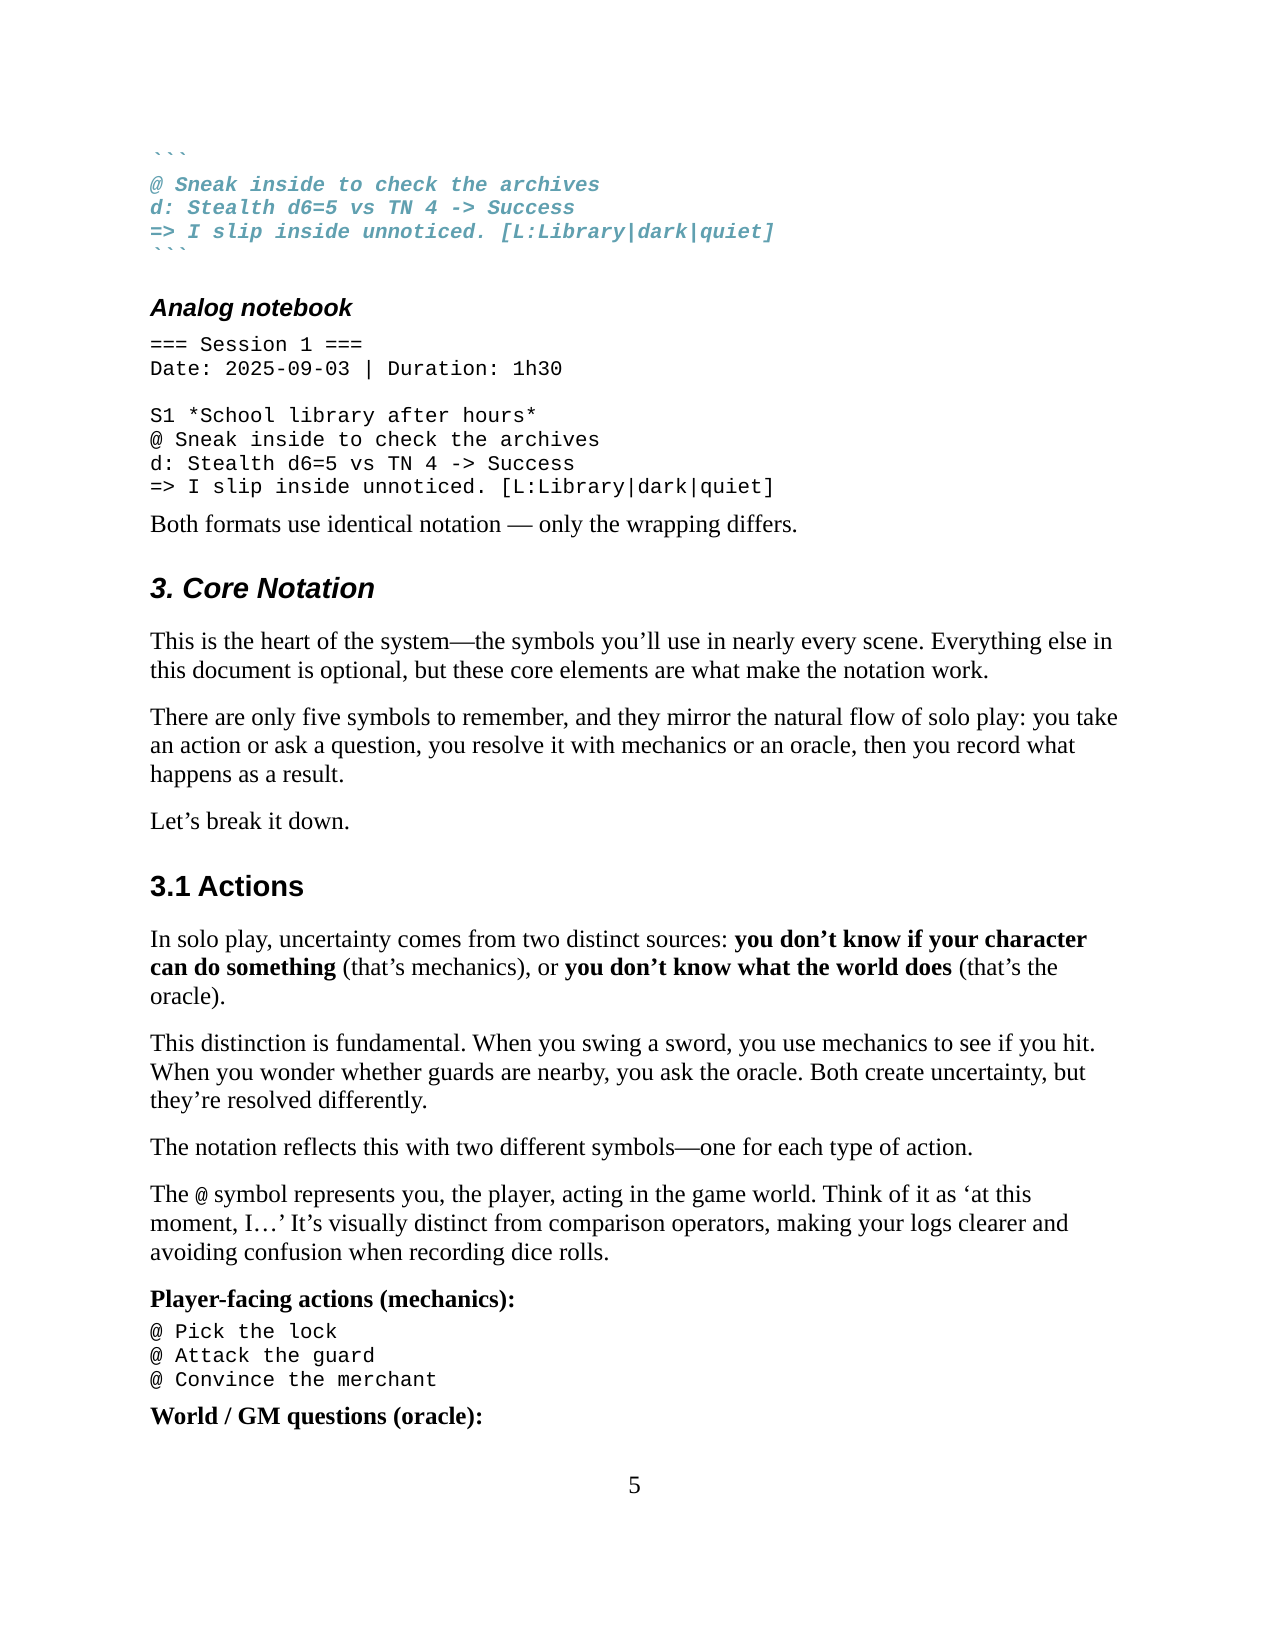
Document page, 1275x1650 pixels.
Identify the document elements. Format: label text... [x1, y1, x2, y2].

text Let’s break it down. [150, 806, 1125, 835]
text In solo play, uncertainty comes from two distinct sources: you don’t know if your character can do something (that’s mechanics), or you don’t know what the world does (that’s the oracle). [150, 924, 1125, 1010]
text d: Stealth d6=5 vs TN 4 -> Success [150, 452, 1125, 476]
text => I slip inside unnoticed. [L:Library|dark|quiet] [150, 221, 1125, 244]
text @ Attack the guard [150, 1345, 1125, 1369]
text There are only five symbols to remember, and they mirror the natural flow of solo play: you take an action or ask a question, you resolve it with mechanics or an oracle, then you record what happens as a result. [150, 702, 1125, 788]
text Player-facing actions (mechanics): [150, 1284, 1125, 1312]
text @ Sneak inside to check the archives [150, 429, 1125, 452]
text @ Convince the merchant [150, 1369, 1125, 1392]
subtitle 3. Core Notation [150, 571, 1125, 605]
subtitle 3.1 Actions [150, 869, 1125, 902]
subtitle Analog notebook [150, 293, 1125, 322]
text === Session 1 === [150, 334, 1125, 358]
text World / GM questions (oracle): [150, 1401, 1125, 1430]
text This is the heart of the system—the symbols you’ll use in nearly every scene. Everything else in this document is optional, but these core elements are what make the notation work. [150, 626, 1125, 684]
text The notation reflects this with two different symbols—one for each type of action. [150, 1132, 1125, 1161]
text d: Stealth d6=5 vs TN 4 -> Success [150, 197, 1125, 221]
text This distinction is fundamental. When you swing a sword, you use mechanics to see if you hit. When you wonder whether guards are nearby, you ask the oracle. Both create uncertainty, but they’re resolved differently. [150, 1028, 1125, 1114]
text S1 *School library after hours* [150, 405, 1125, 429]
text @ Sneak inside to check the archives [150, 174, 1125, 197]
text Both formats use identical notation — only the wrapping differs. [150, 509, 1125, 537]
text Date: 2025-09-03 | Duration: 1h30 [150, 358, 1125, 382]
text The @ symbol represents you, the player, acting in the game world. Think of it as ‘at this moment, I…’ It’s visually distinct from comparison operators, making your logs clearer and avoiding confusion when recording dice rolls. [150, 1179, 1125, 1266]
text ``` [150, 150, 1125, 174]
text => I slip inside unnoticed. [L:Library|dark|quiet] [150, 476, 1125, 500]
text ``` [150, 244, 1125, 268]
text @ Pick the lock [150, 1321, 1125, 1345]
